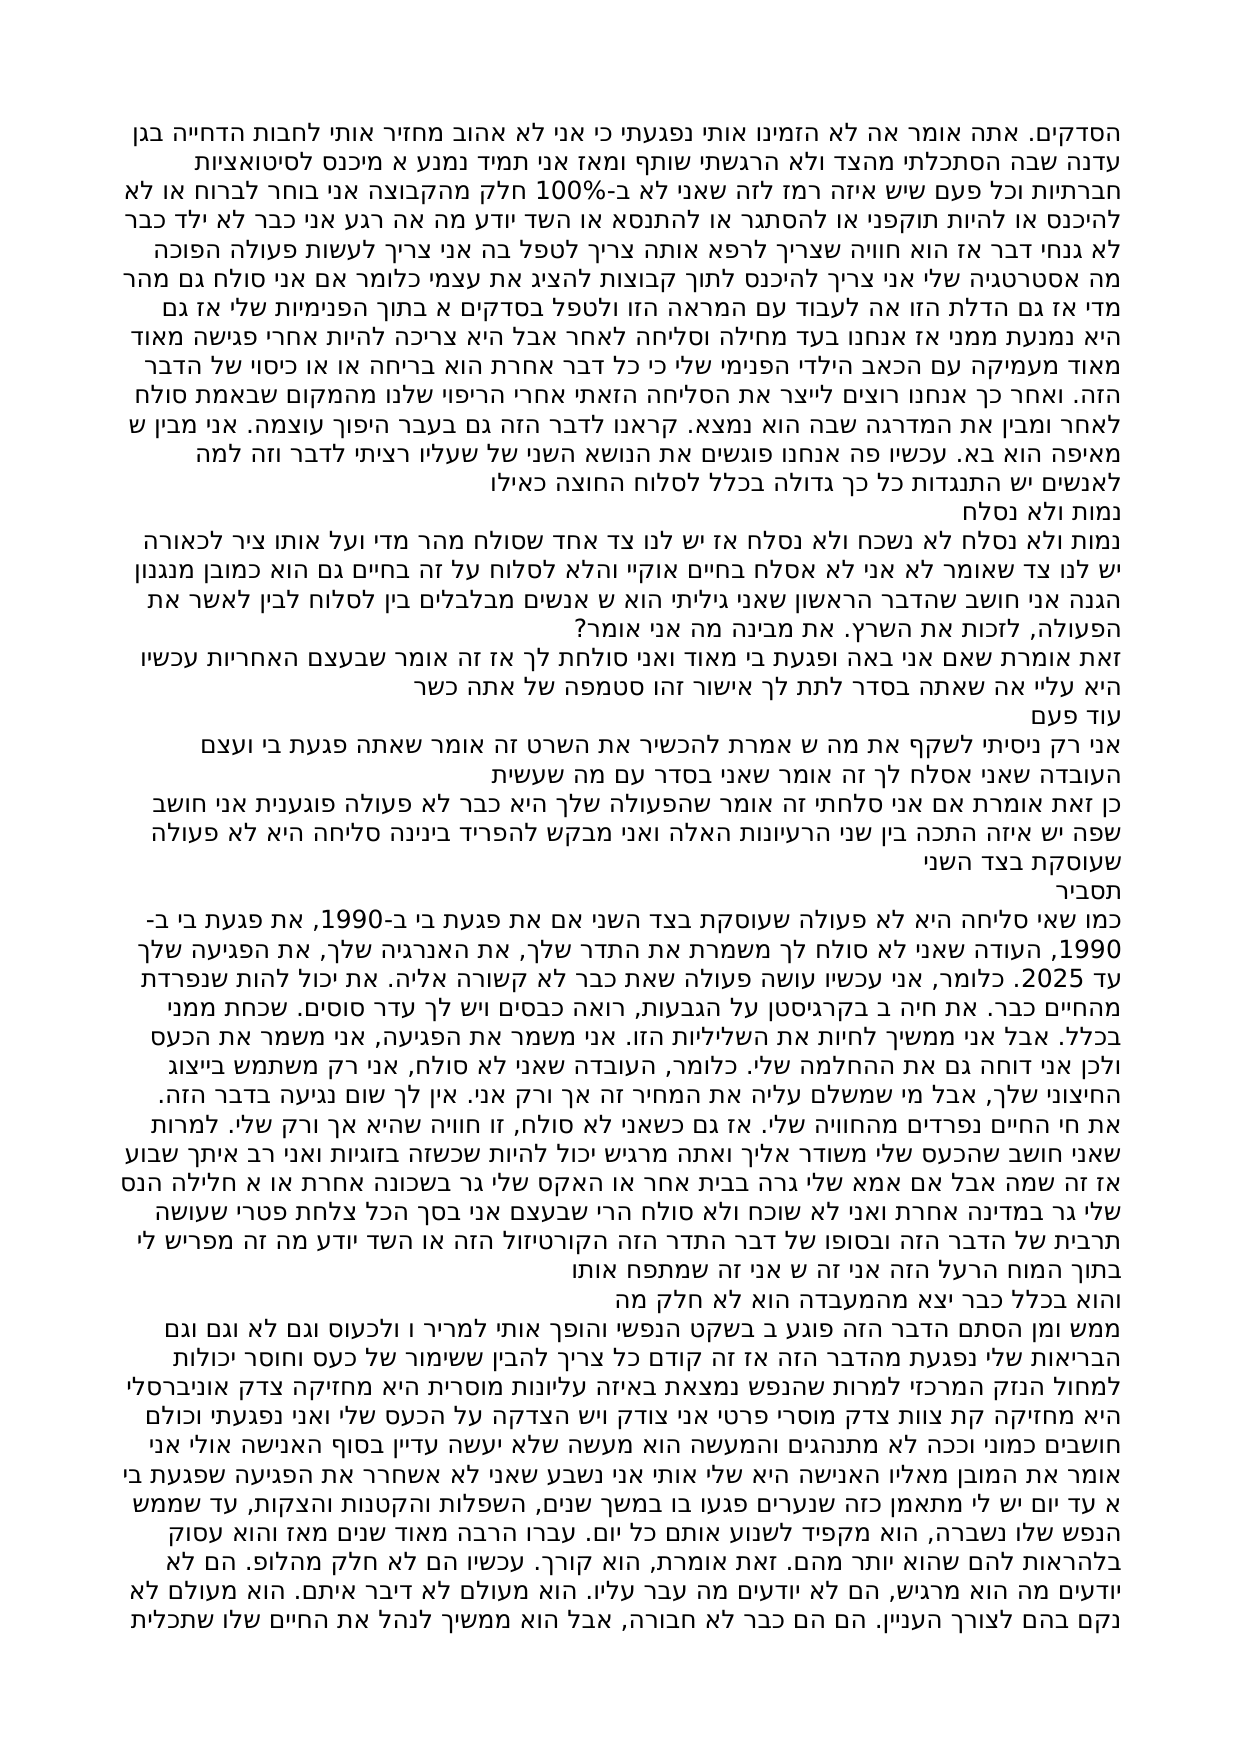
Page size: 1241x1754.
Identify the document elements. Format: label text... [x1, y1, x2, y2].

text תסביר [118, 876, 1122, 906]
text זאת אומרת שאם אני באה ופגעת בי מאוד ואני סולחת לך אז זה אומר שבעצם האחריות עכשיו היא עליי אה שאתה בסדר לתת לך אישור זהו סטמפה של אתה כשר [118, 643, 1122, 701]
text והוא בכלל כבר יצא מהמעבדה הוא לא חלק מה [118, 1285, 1122, 1314]
text אני רק ניסיתי לשקף את מה ש אמרת להכשיר את השרט זה אומר שאתה פגעת בי ועצם העובדה שאני אסלח לך זה אומר שאני בסדר עם מה שעשית [118, 731, 1122, 789]
text עוד פעם [118, 701, 1122, 731]
text נמות ולא נסלח [118, 497, 1122, 526]
text ממש ומן הסתם הדבר הזה פוגע ב בשקט הנפשי והופך אותי למריר ו ולכעוס וגם לא וגם וגם הבריאות שלי נפגעת מהדבר הזה אז זה קודם כל צריך להבין ששימור של כעס וחוסר יכולות למחול הנזק המרכזי למרות שהנפש נמצאת באיזה עליונות מוסרית היא מחזיקה צדק אוניברסלי היא מחזיקה קת צוות צדק מוסרי פרטי אני צודק ויש הצדקה על הכעס שלי ואני נפגעתי וכולם חושבים כמוני וככה לא מתנהגים והמעשה הוא מעשה שלא יעשה עדיין בסוף האנישה אולי אני אומר את המובן מאליו האנישה היא שלי אותי אני נשבע שאני לא אשחרר את הפגיעה שפגעת בי א עד יום יש לי מתאמן כזה שנערים פגעו בו במשך שנים, השפלות והקטנות והצקות, עד שממש הנפש שלו נשברה, הוא מקפיד לשנוע אותם כל יום. עברו הרבה מאוד שנים מאז והוא עסוק בלהראות להם שהוא יותר מהם. זאת אומרת, הוא קורך. עכשיו הם לא חלק מהלופ. הם לא יודעים מה הוא מרגיש, הם לא יודעים מה עבר עליו. הוא מעולם לא דיבר איתם. הוא מעולם לא נקם בהם לצורך העניין. הם הם כבר לא חבורה, אבל הוא ממשיך לנהל את החיים שלו שתכלית [118, 1314, 1122, 1635]
text בדרך כלל אנחנו אומרים שהתפתחות נעשית עוד דרך תורה או דרך ייסורים. אם אני מדפדף מהר מדי אירוע שקרה לי שיש בזה כמובן מעלות גדולות כן ללמוד לדלג מעל דברים בתוך חיים אנחנו לא רוצים להתעכב על כל דבר עליו אם יש פגיעה משמעותית אם אנחנו לא נחקור שני דברים למה הפגיעה הזו קיימת בחיים מה יש לי ללמוד ממנה ובכלל למה כל כך נפגעתי תראי אם אני לא מבין למה אני כל כך נפגעתי אז בכלל לא עשיתי את השיעור שלי כן אה נורא נפג הכינו לכולם ארוחה ואותי לא הזמינו. טוב, שלחתי. רגע, אבל למה בכלל כל כך נפגעתי? על מה זה יושב? על איזה תבנית, על איזה כאב, על איזה מצדה, על איזה חוויה ילדית, על איזה ילד פנימי פגוע ניגן הניגון הזה? ואז אני בכלל לא מנצל את האירוע כדי לייצר עבודה פנימית. אנחנו היום בטח המורים בבית ספר פה בכל פעם שהשקט הנפשי שלנו מתערר או אנחנו נפגעים עם מישהו, אנחנו נותנים לרגש הזה מקום. אנחנו מכבדים אותו, אבל מיד אחרי זה אנחנו גם מבררים למה כך למה כך הגבתי למציאות. מה המיינד שלי? באיזה אופן המינד שלי פירש את המציאות שהוביל לכאב הזה. למה בן אדם אחד נפגע ממישהו ובן אדם אחר לא נפגע ממישהו? אז אנחנו בכלל משתמשים בפגיעה או בחווית ההיפגעות כאנשים בוגרים כדי להבין את הנקודות הפגיעות בתוך הנפש שלנו. וכשאתה מבין את הנקודות הפגיעות בתוך הנפש שלך אתה יכול להתחיל לסגור את הסדקים. אתה אומר אה לא הזמינו אותי נפגעתי כי אני לא אהוב מחזיר אותי לחבות הדחייה בגן עדנה שבה הסתכלתי מהצד ולא הרגשתי שותף ומאז אני תמיד נמנע א מיכנס לסיטואציות חברתיות וכל פעם שיש איזה רמז לזה שאני לא ב-100% חלק מהקבוצה אני בוחר לברוח או לא להיכנס או להיות תוקפני או להסתגר או להתנסא או השד יודע מה אה רגע אני כבר לא ילד כבר לא גנחי דבר אז הוא חוויה שצריך לרפא אותה צריך לטפל בה אני צריך לעשות פעולה הפוכה מה אסטרטגיה שלי אני צריך להיכנס לתוך קבוצות להציג את עצמי כלומר אם אני סולח גם מהר מדי אז גם הדלת הזו אה לעבוד עם המראה הזו ולטפל בסדקים א בתוך הפנימיות שלי אז גם היא נמנעת ממני אז אנחנו בעד מחילה וסליחה לאחר אבל היא צריכה להיות אחרי פגישה מאוד מאוד מעמיקה עם הכאב הילדי הפנימי שלי כי כל דבר אחרת הוא בריחה או או כיסוי של הדבר הזה. ואחר כך אנחנו רוצים לייצר את הסליחה הזאתי אחרי הריפוי שלנו מהמקום שבאמת סולח לאחר ומבין את המדרגה שבה הוא נמצא. קראנו לדבר הזה גם בעבר היפוך עוצמה. אני מבין ש מאיפה הוא בא. עכשיו פה אנחנו פוגשים את הנושא השני של שעליו רציתי לדבר וזה למה לאנשים יש התנגדות כל כך גדולה בכלל לסלוח החוצה כאילו [118, 118, 1122, 497]
text נמות ולא נסלח לא נשכח ולא נסלח אז יש לנו צד אחד שסולח מהר מדי ועל אותו ציר לכאורה יש לנו צד שאומר לא אני לא אסלח בחיים אוקיי והלא לסלוח על זה בחיים גם הוא כמובן מנגנון הגנה אני חושב שהדבר הראשון שאני גיליתי הוא ש אנשים מבלבלים בין לסלוח לבין לאשר את הפעולה, לזכות את השרץ. את מבינה מה אני אומר? [118, 526, 1122, 643]
text כמו שאי סליחה היא לא פעולה שעוסקת בצד השני אם את פגעת בי ב-1990, את פגעת בי ב-1990, העודה שאני לא סולח לך משמרת את התדר שלך, את האנרגיה שלך, את הפגיעה שלך עד 2025. כלומר, אני עכשיו עושה פעולה שאת כבר לא קשורה אליה. את יכול להות שנפרדת מהחיים כבר. את חיה ב בקרגיסטן על הגבעות, רואה כבסים ויש לך עדר סוסים. שכחת ממני בכלל. אבל אני ממשיך לחיות את השליליות הזו. אני משמר את הפגיעה, אני משמר את הכעס ולכן אני דוחה גם את ההחלמה שלי. כלומר, העובדה שאני לא סולח, אני רק משתמש בייצוג החיצוני שלך, אבל מי שמשלם עליה את המחיר זה אך ורק אני. אין לך שום נגיעה בדבר הזה. את חי החיים נפרדים מהחוויה שלי. אז גם כשאני לא סולח, זו חוויה שהיא אך ורק שלי. למרות שאני חושב שהכעס שלי משודר אליך ואתה מרגיש יכול להיות שכשזה בזוגיות ואני רב איתך שבוע אז זה שמה אבל אם אמא שלי גרה בבית אחר או האקס שלי גר בשכונה אחרת או א חלילה הנס שלי גר במדינה אחרת ואני לא שוכח ולא סולח הרי שבעצם אני בסך הכל צלחת פטרי שעושה תרבית של הדבר הזה ובסופו של דבר התדר הזה הקורטיזול הזה או השד יודע מה זה מפריש לי בתוך המוח הרעל הזה אני זה ש אני זה שמתפח אותו [118, 906, 1122, 1285]
text כן זאת אומרת אם אני סלחתי זה אומר שהפעולה שלך היא כבר לא פעולה פוגענית אני חושב שפה יש איזה התכה בין שני הרעיונות האלה ואני מבקש להפריד בינינה סליחה היא לא פעולה שעוסקת בצד השני [118, 789, 1122, 876]
